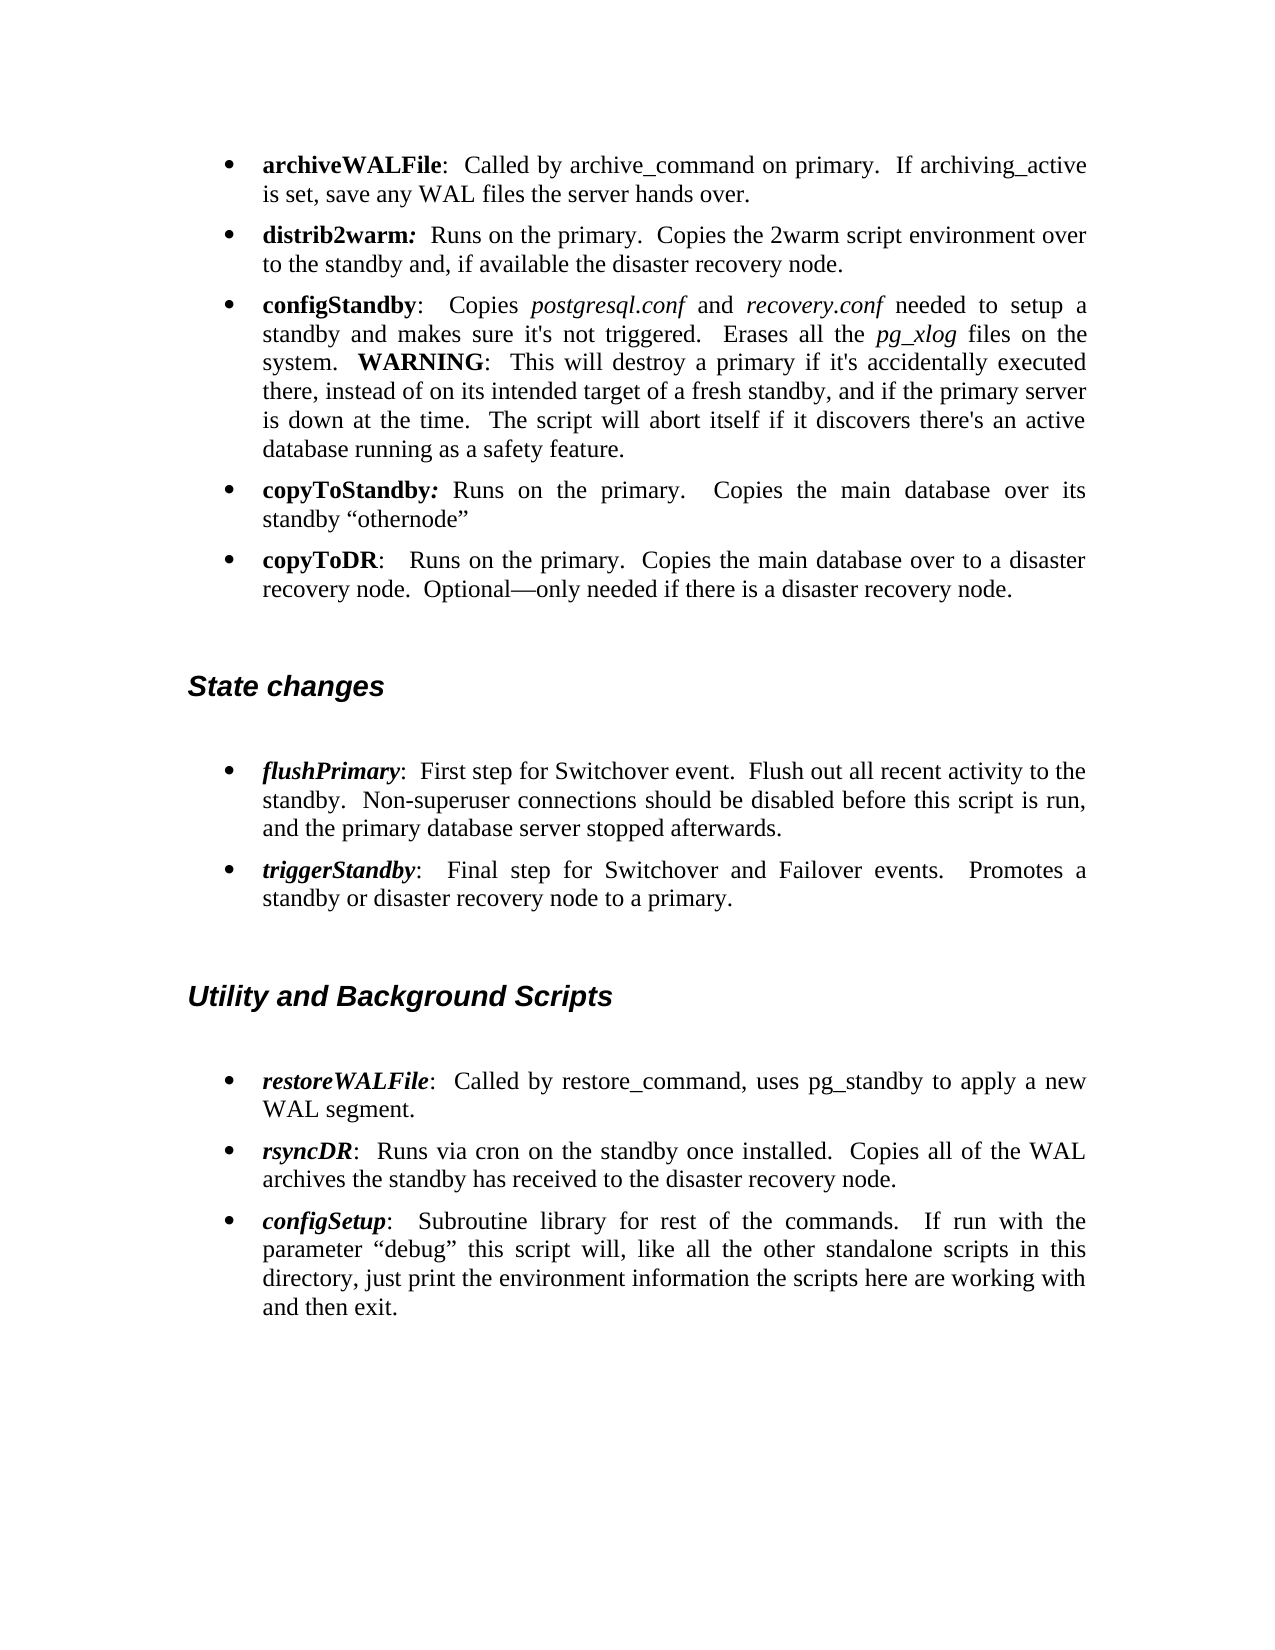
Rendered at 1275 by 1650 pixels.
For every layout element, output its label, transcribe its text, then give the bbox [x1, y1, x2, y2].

list copyToDR: Runs on the primary. Copies the main database over to a disaster recovery node. Optional—only needed if there is a disaster recovery node. [225, 545, 1087, 602]
list rsyncDR: Runs via cron on the standby once installed. Copies all of the WAL archives the standby has received to the disaster recovery node. [225, 1136, 1087, 1193]
subtitle State changes [187, 669, 1087, 702]
list configSetup: Subroutine library for rest of the commands. If run with the parameter “debug” this script will, like all the other standalone scripts in this directory, just print the environment information the scripts here are working with and then exit. [225, 1206, 1087, 1321]
subtitle Utility and Background Scripts [187, 978, 1087, 1012]
list copyToStandby: Runs on the primary. Copies the main database over its standby “othernode” [225, 475, 1087, 532]
list triggerStandby: Final step for Switchover and Failover events. Promotes a standby or disaster recovery node to a primary. [225, 855, 1087, 912]
list configStandby: Copies postgresql.conf and recovery.conf needed to setup a standby and makes sure it's not triggered. Erases all the pg_xlog files on the system. WARNING: This will destroy a primary if it's accidentally executed there, instead of on its intended target of a fresh standby, and if the primary server is down at the time. The script will abort itself if it discovers there's an active database running as a safety feature. [225, 290, 1087, 462]
list distrib2warm: Runs on the primary. Copies the 2warm script environment over to the standby and, if available the disaster recovery node. [225, 220, 1087, 277]
list archiveWALFile: Called by archive_command on primary. If archiving_active is set, save any WAL files the server hands over. [225, 150, 1087, 207]
list flushPrimary: First step for Switchover event. Flush out all recent activity to the standby. Non-superuser connections should be disabled before this script is run, and the primary database server stopped afterwards. [225, 756, 1087, 842]
list restoreWALFile: Called by restore_command, uses pg_standby to apply a new WAL segment. [225, 1066, 1087, 1123]
